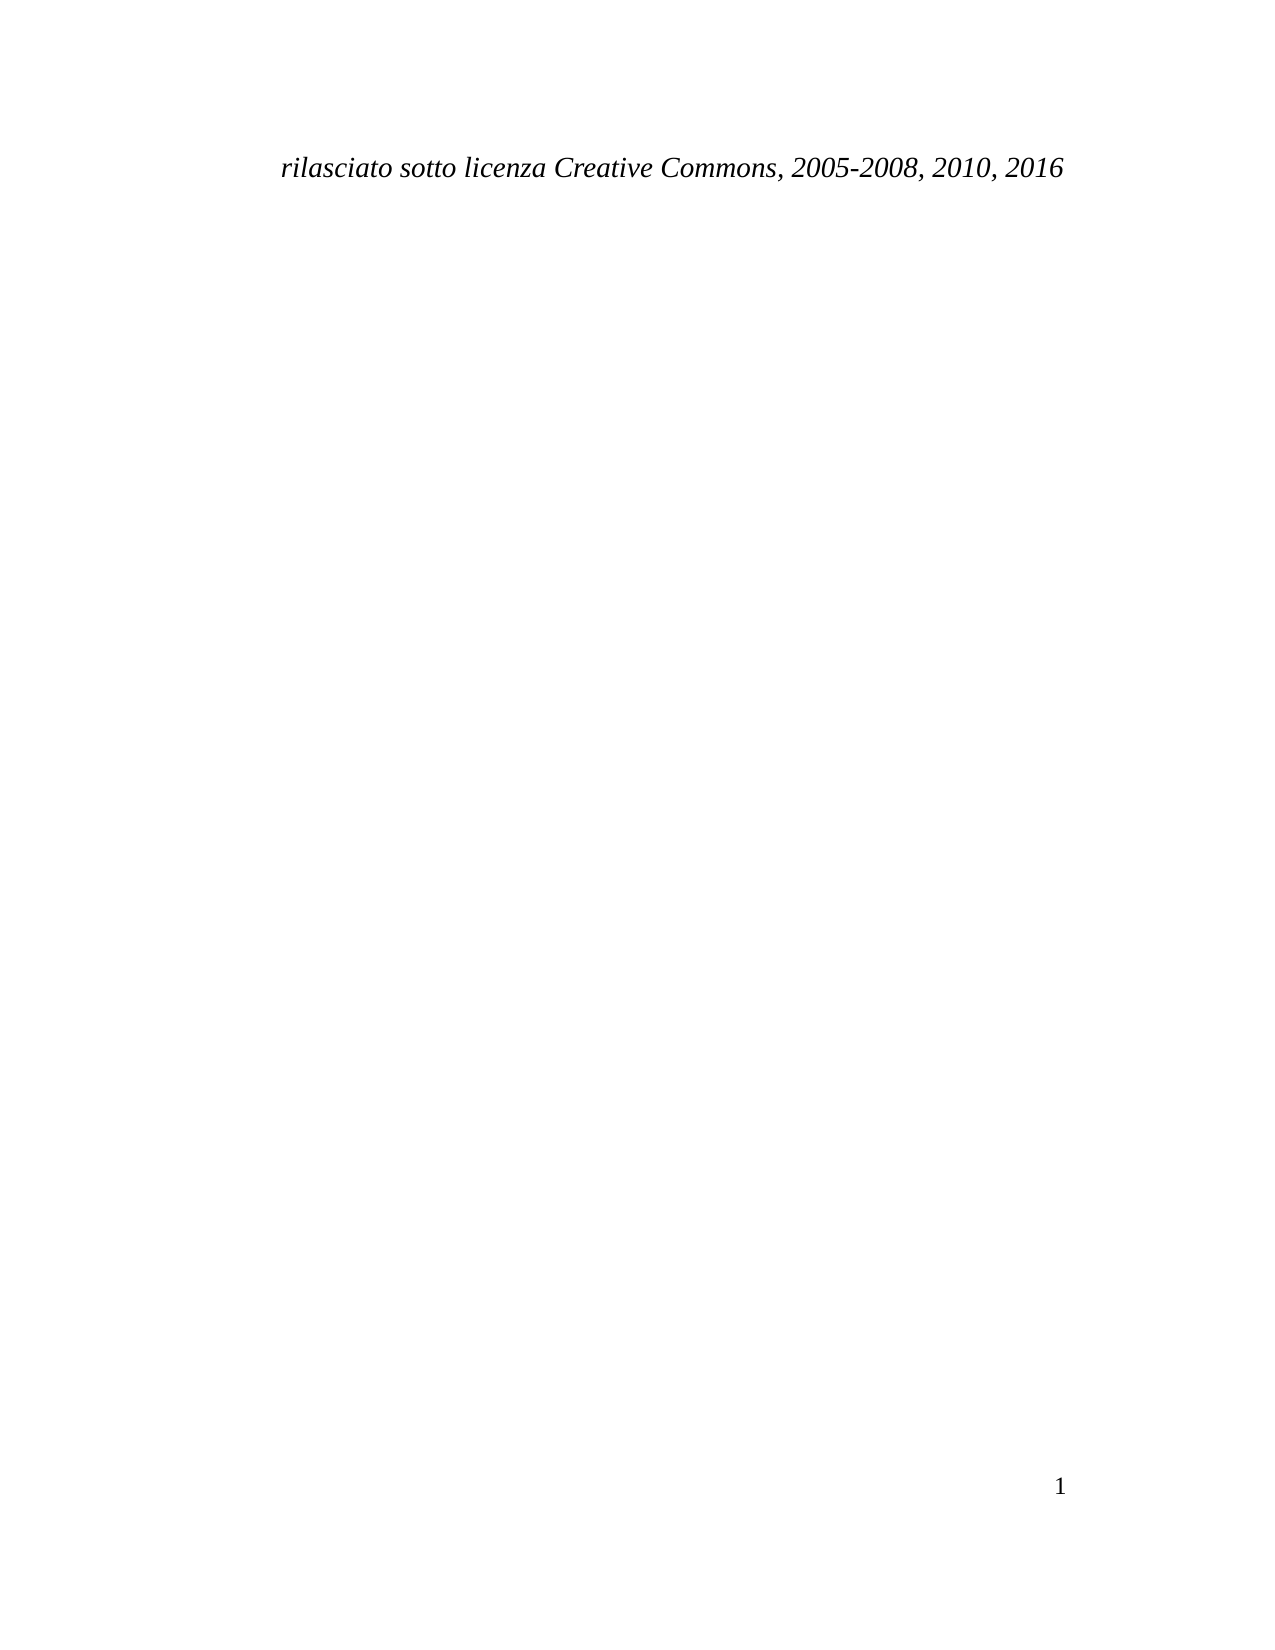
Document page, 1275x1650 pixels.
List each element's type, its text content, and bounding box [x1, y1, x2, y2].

text rilasciato sotto licenza Creative Commons, 2005-2008, 2010, 2016 [208, 150, 1066, 183]
